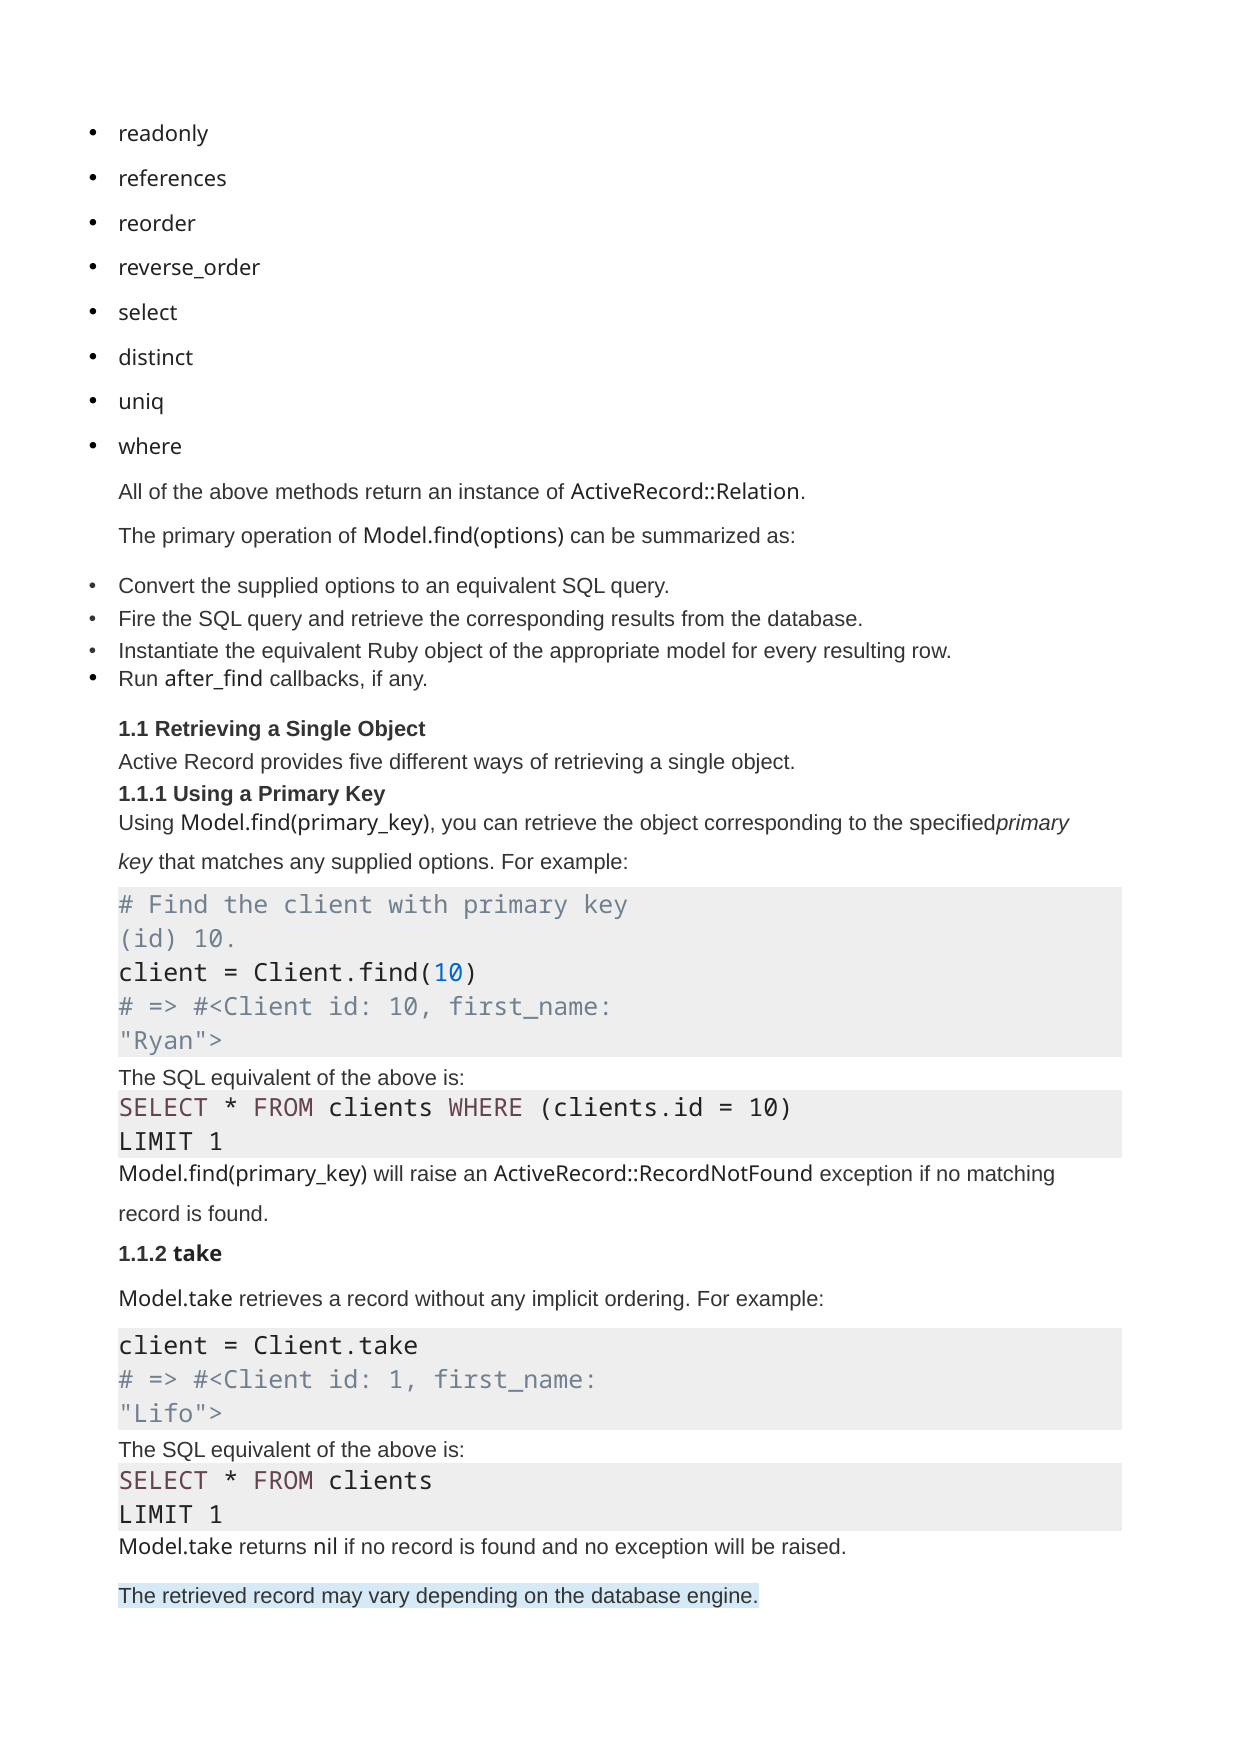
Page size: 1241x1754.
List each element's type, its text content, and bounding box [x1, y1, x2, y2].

list distinct [118, 342, 1122, 371]
text All of the above methods return an instance of ActiveRecord::Relation. [118, 476, 1122, 505]
subtitle 1.1 Retrieving a Single Object [118, 708, 1122, 741]
subtitle 1.1.2 take [118, 1238, 1122, 1268]
list select [118, 297, 1122, 327]
list Convert the supplied options to an equivalent SQL query. [118, 565, 1122, 598]
subtitle 1.1.1 Using a Primary Key [118, 774, 1122, 807]
list reorder [118, 207, 1122, 237]
text The SQL equivalent of the above is: [118, 1057, 1122, 1090]
text Model.take retrieves a record without any implicit ordering. For example: [118, 1283, 1122, 1313]
list Run after_find callbacks, if any. [118, 663, 1122, 693]
list references [118, 163, 1122, 193]
text Using Model.find(primary_key), you can retrieve the object corresponding to the specifiedprimary key that matches any supplied options. For example: [118, 807, 1122, 874]
list uniq [118, 386, 1122, 416]
text The retrieved record may vary depending on the database engine. [118, 1575, 1122, 1608]
list reverse_order [118, 252, 1122, 282]
text The SQL equivalent of the above is: [118, 1430, 1122, 1463]
table_header SELECT * FROM clients WHERE (clients.id = 10) LIMIT 1 [118, 1090, 809, 1158]
table_header SELECT * FROM clients LIMIT 1 [118, 1463, 502, 1531]
text Model.find(primary_key) will raise an ActiveRecord::RecordNotFound exception if no matching record is found. [118, 1158, 1122, 1226]
table_header # Find the client with primary key (id) 10. client = Client.find(10) # => #<Client id: 10, first_name: "Ryan"> [118, 887, 659, 1057]
list where [118, 431, 1122, 461]
table_header client = Client.take # => #<Client id: 1, first_name: "Lifo"> [118, 1328, 627, 1430]
list readonly [118, 118, 1122, 148]
text Model.take returns nil if no record is found and no exception will be raised. [118, 1531, 1122, 1561]
text The primary operation of Model.find(options) can be summarized as: [118, 520, 1122, 550]
text Active Record provides five different ways of retrieving a single object. [118, 741, 1122, 774]
list Fire the SQL query and retrieve the corresponding results from the database. [118, 598, 1122, 631]
list Instantiate the equivalent Ruby object of the appropriate model for every resulting row. [118, 631, 1122, 663]
